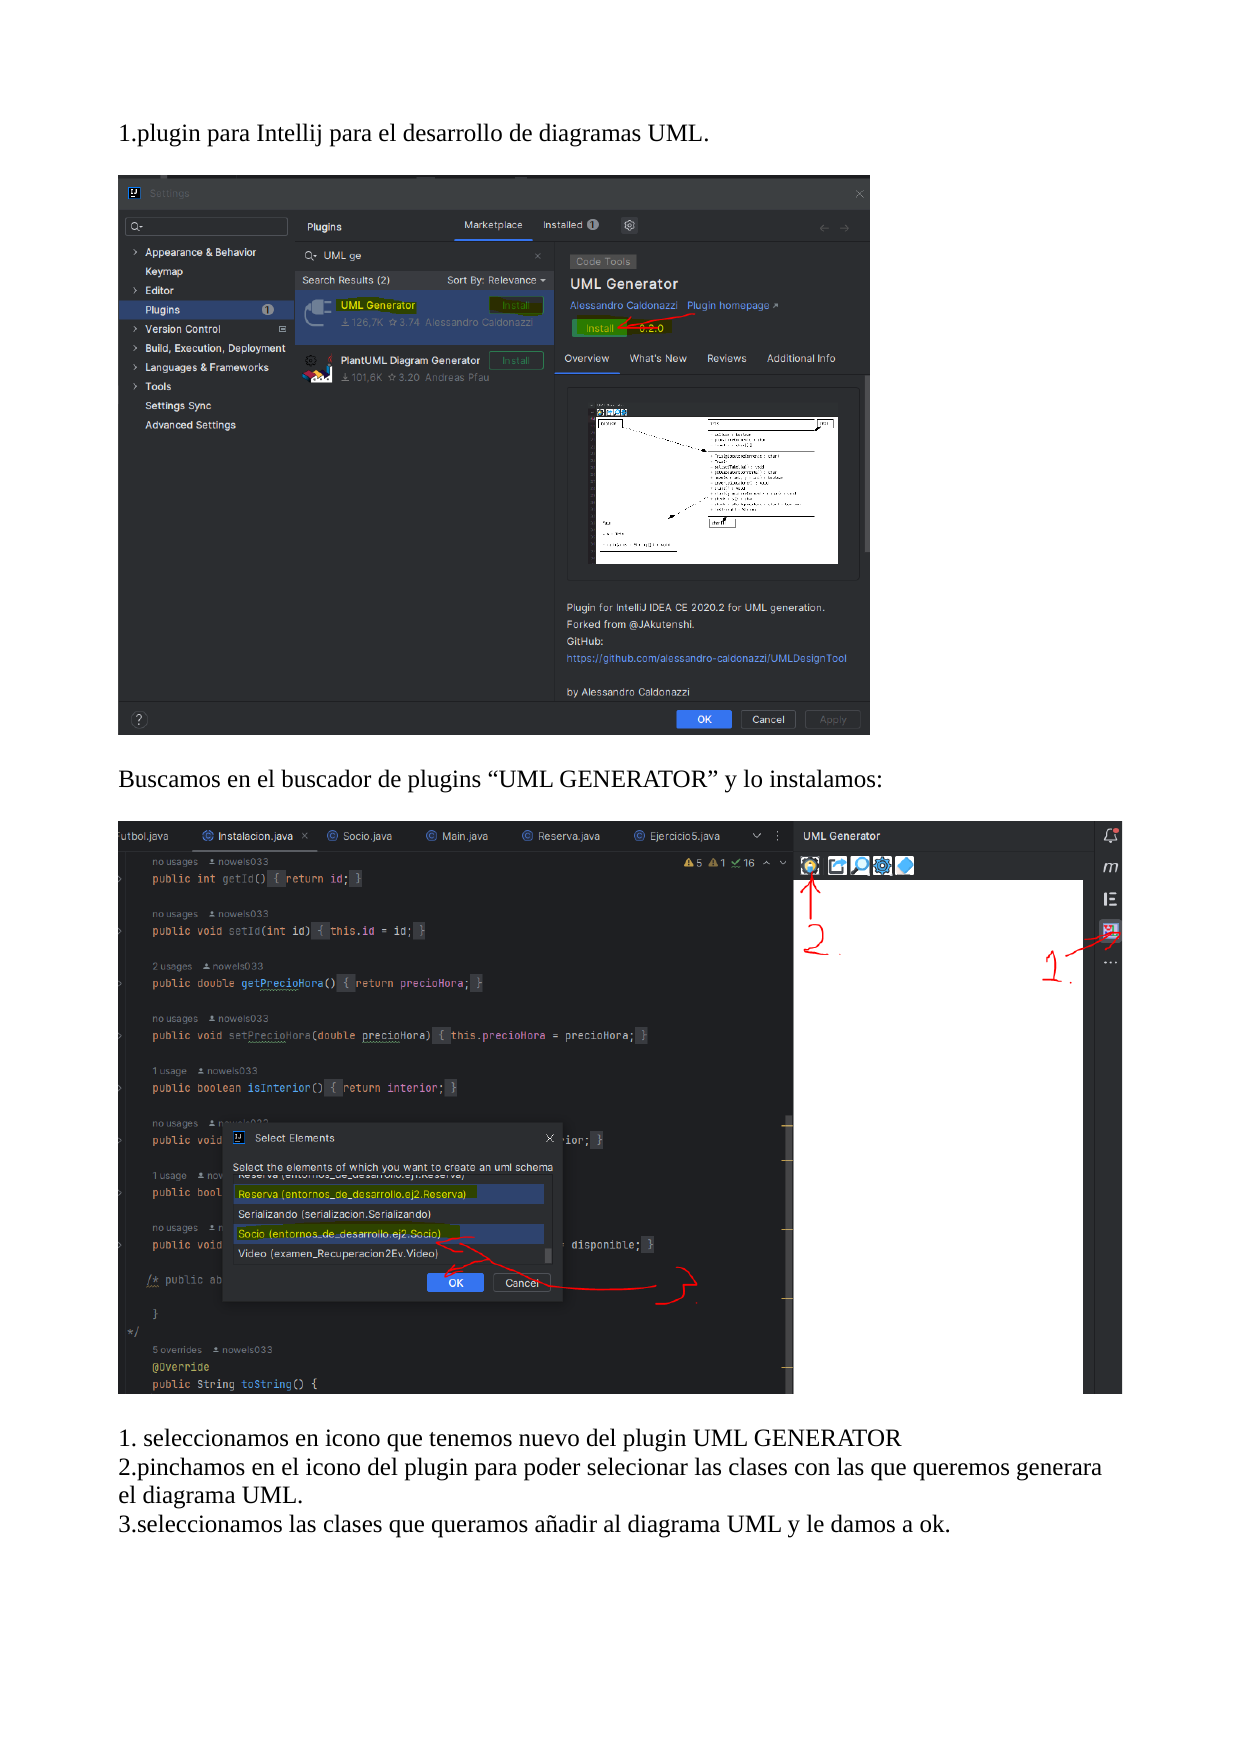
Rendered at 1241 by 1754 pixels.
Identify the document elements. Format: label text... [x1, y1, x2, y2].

text 2.pinchamos en el icono del plugin para poder selecionar las clases con las que queremos generara el diagrama UML. [118, 1452, 1122, 1509]
picture [118, 175, 870, 735]
text Buscamos en el buscador de plugins “UML GENERATOR” y lo instalamos: [118, 764, 1122, 792]
text 1.plugin para Intellij para el desarrollo de diagramas UML. [118, 118, 1122, 147]
text 3.seleccionamos las clases que queramos añadir al diagrama UML y le damos a ok. [118, 1509, 1122, 1538]
text 1. seleccionamos en icono que tenemos nuevo del plugin UML GENERATOR [118, 1423, 1122, 1452]
picture [118, 821, 1123, 1394]
